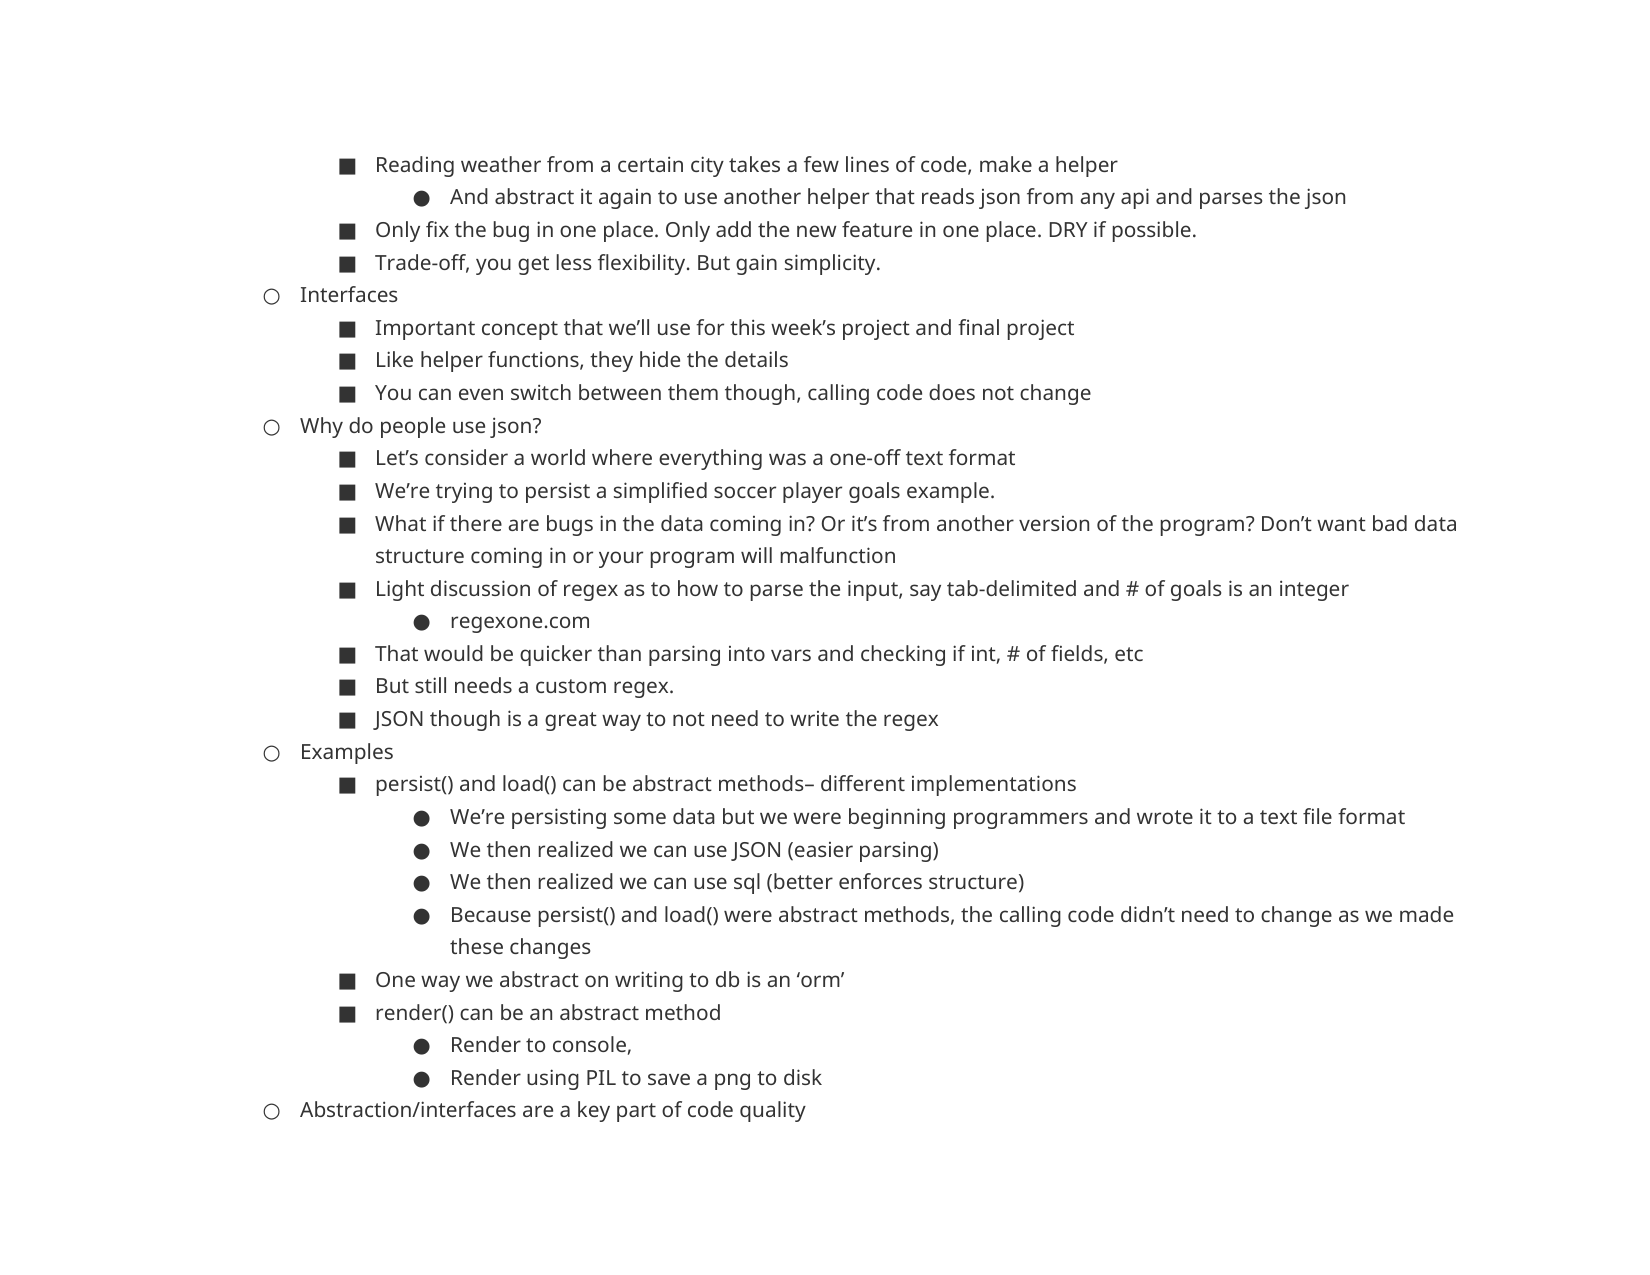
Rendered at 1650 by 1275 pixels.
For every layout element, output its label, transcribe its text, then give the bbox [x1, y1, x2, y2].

list That would be quicker than parsing into vars and checking if int, # of fields, etc [337, 639, 1500, 667]
list Why do people use json? [262, 411, 1500, 439]
list Trade-off, you get less flexibility. But gain simplicity. [337, 248, 1500, 276]
list What if there are bugs in the data coming in? Or it’s from another version of the program? Don’t want bad data structure coming in or your program will malfunction [337, 509, 1500, 570]
list Interfaces [262, 280, 1500, 309]
list JSON though is a great way to not need to write the regex [337, 704, 1500, 733]
list We’re persisting some data but we were beginning programmers and wrote it to a text file format [412, 802, 1500, 831]
list Abstraction/interfaces are a key part of code quality [262, 1096, 1500, 1124]
list Render using PIL to save a png to disk [412, 1063, 1500, 1091]
list Examples [262, 737, 1500, 765]
list Like helper functions, they hide the details [337, 346, 1500, 374]
list You can even switch between them though, calling code does not change [337, 378, 1500, 407]
list And abstract it again to use another helper that reads json from any api and parses the json [412, 183, 1500, 211]
list regexone.com [412, 606, 1500, 635]
list Light discussion of regex as to how to parse the input, say tab-delimited and # of goals is an integer [337, 574, 1500, 602]
list Important concept that we’ll use for this week’s project and final project [337, 313, 1500, 341]
list Because persist() and load() were abstract methods, the calling code didn’t need to change as we made these changes [412, 900, 1500, 961]
list But still needs a custom regex. [337, 672, 1500, 700]
list persist() and load() can be abstract methods– different implementations [337, 769, 1500, 798]
list We’re trying to persist a simplified soccer player goals example. [337, 476, 1500, 504]
list One way we abstract on writing to db is an ‘orm’ [337, 965, 1500, 993]
list We then realized we can use sql (better enforces structure) [412, 867, 1500, 896]
list We then realized we can use JSON (easier parsing) [412, 835, 1500, 863]
list Render to console, [412, 1030, 1500, 1059]
list Only fix the bug in one place. Only add the new feature in one place. DRY if possible. [337, 215, 1500, 244]
list Let’s consider a world where everything was a one-off text format [337, 443, 1500, 472]
list Reading weather from a certain city takes a few lines of code, make a helper [337, 150, 1500, 178]
list render() can be an abstract method [337, 998, 1500, 1026]
